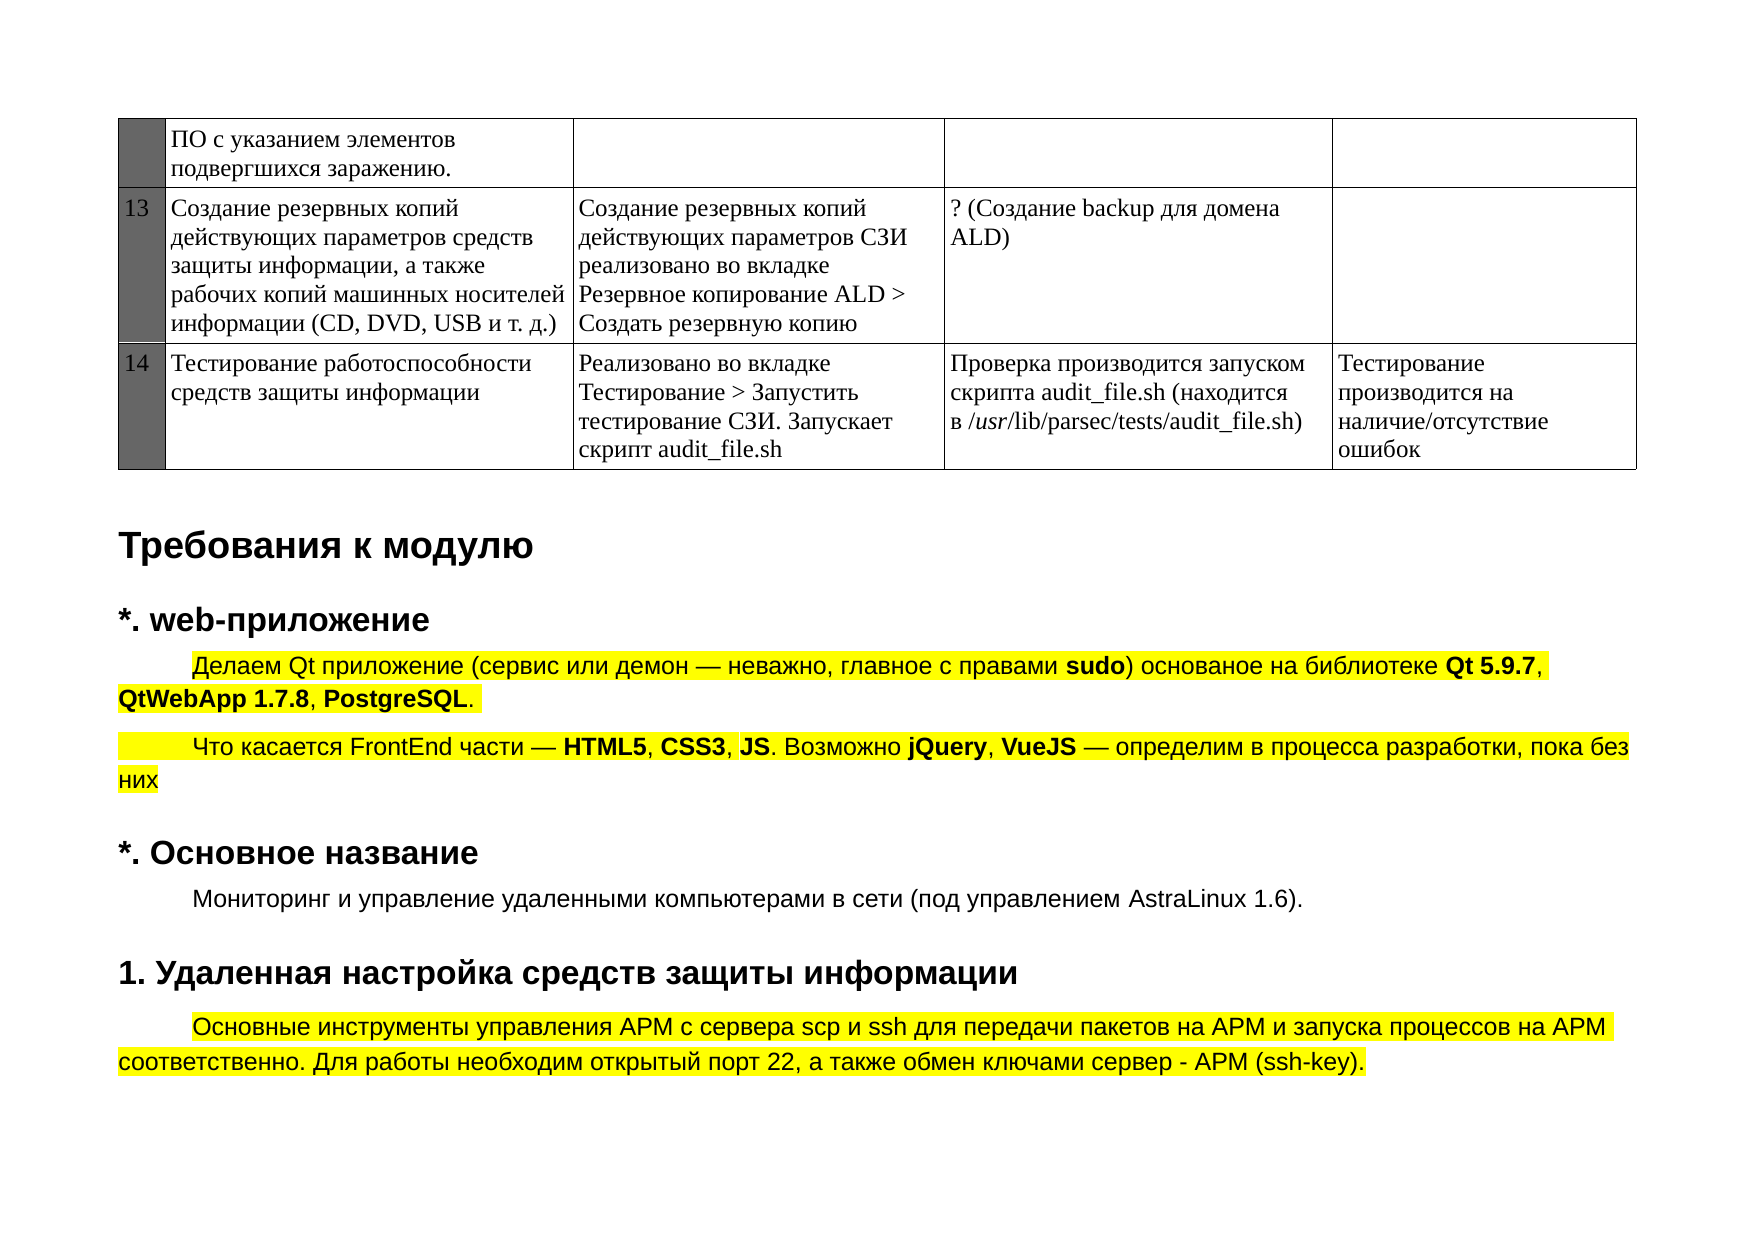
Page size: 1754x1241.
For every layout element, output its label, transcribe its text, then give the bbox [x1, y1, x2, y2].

subtitle 1. Удаленная настройка средств защиты информации [118, 953, 1636, 991]
table_cell 13 [119, 188, 165, 342]
table_cell Тестирование работоспособности средств защиты информации [166, 344, 573, 469]
subtitle *. web-приложение [118, 600, 1636, 638]
table_cell 14 [119, 344, 165, 469]
table_cell Проверка производится запуском скрипта audit_file.sh (находится в /usr/lib/parsec/tests/audit_file.sh) [945, 344, 1332, 469]
table_cell ПО с указанием элементов подвергшихся заражению. [166, 119, 573, 187]
table_cell Тестирование производится на наличие/отсутствие ошибок [1333, 344, 1636, 469]
text Основные инструменты управления АРМ с сервера scp и ssh для передачи пакетов на АРМ и запуска процессов на АРМ соответственно. Для работы необходим открытый порт 22, а также обмен ключами сервер - АРМ (ssh-key). [118, 1004, 1636, 1076]
table_cell [1333, 188, 1636, 342]
table_cell [574, 119, 944, 187]
table_cell Реализовано во вкладке Тестирование > Запустить тестирование СЗИ. Запускает скрипт audit_file.sh [574, 344, 944, 469]
table_cell [119, 119, 165, 187]
table_cell ? (Создание backup для домена ALD) [945, 188, 1332, 342]
text Мониторинг и управление удаленными компьютерами в сети (под управлением AstraLinux 1.6). [118, 884, 1636, 913]
table_cell [945, 119, 1332, 187]
text Делаем Qt приложение (сервис или демон — неважно, главное с правами sudo) основаное на библиотеке Qt 5.9.7, QtWebApp 1.7.8, PostgreSQL. [118, 651, 1636, 713]
table_cell [1333, 119, 1636, 187]
subtitle *. Основное название [118, 833, 1636, 872]
subtitle Требования к модулю [118, 523, 1636, 567]
table_cell Создание резервных копий действующих параметров средств защиты информации, а также рабочих копий машинных носителей информации (CD, DVD, USB и т. д.) [166, 188, 573, 342]
table_cell Создание резервных копий действующих параметров СЗИ реализовано во вкладке Резервное копирование ALD > Создать резервную копию [574, 188, 944, 342]
text Что касается FrontEnd части — HTML5, CSS3, JS. Возможно jQuery, VueJS — определим в процесса разработки, пока без них [118, 732, 1636, 793]
